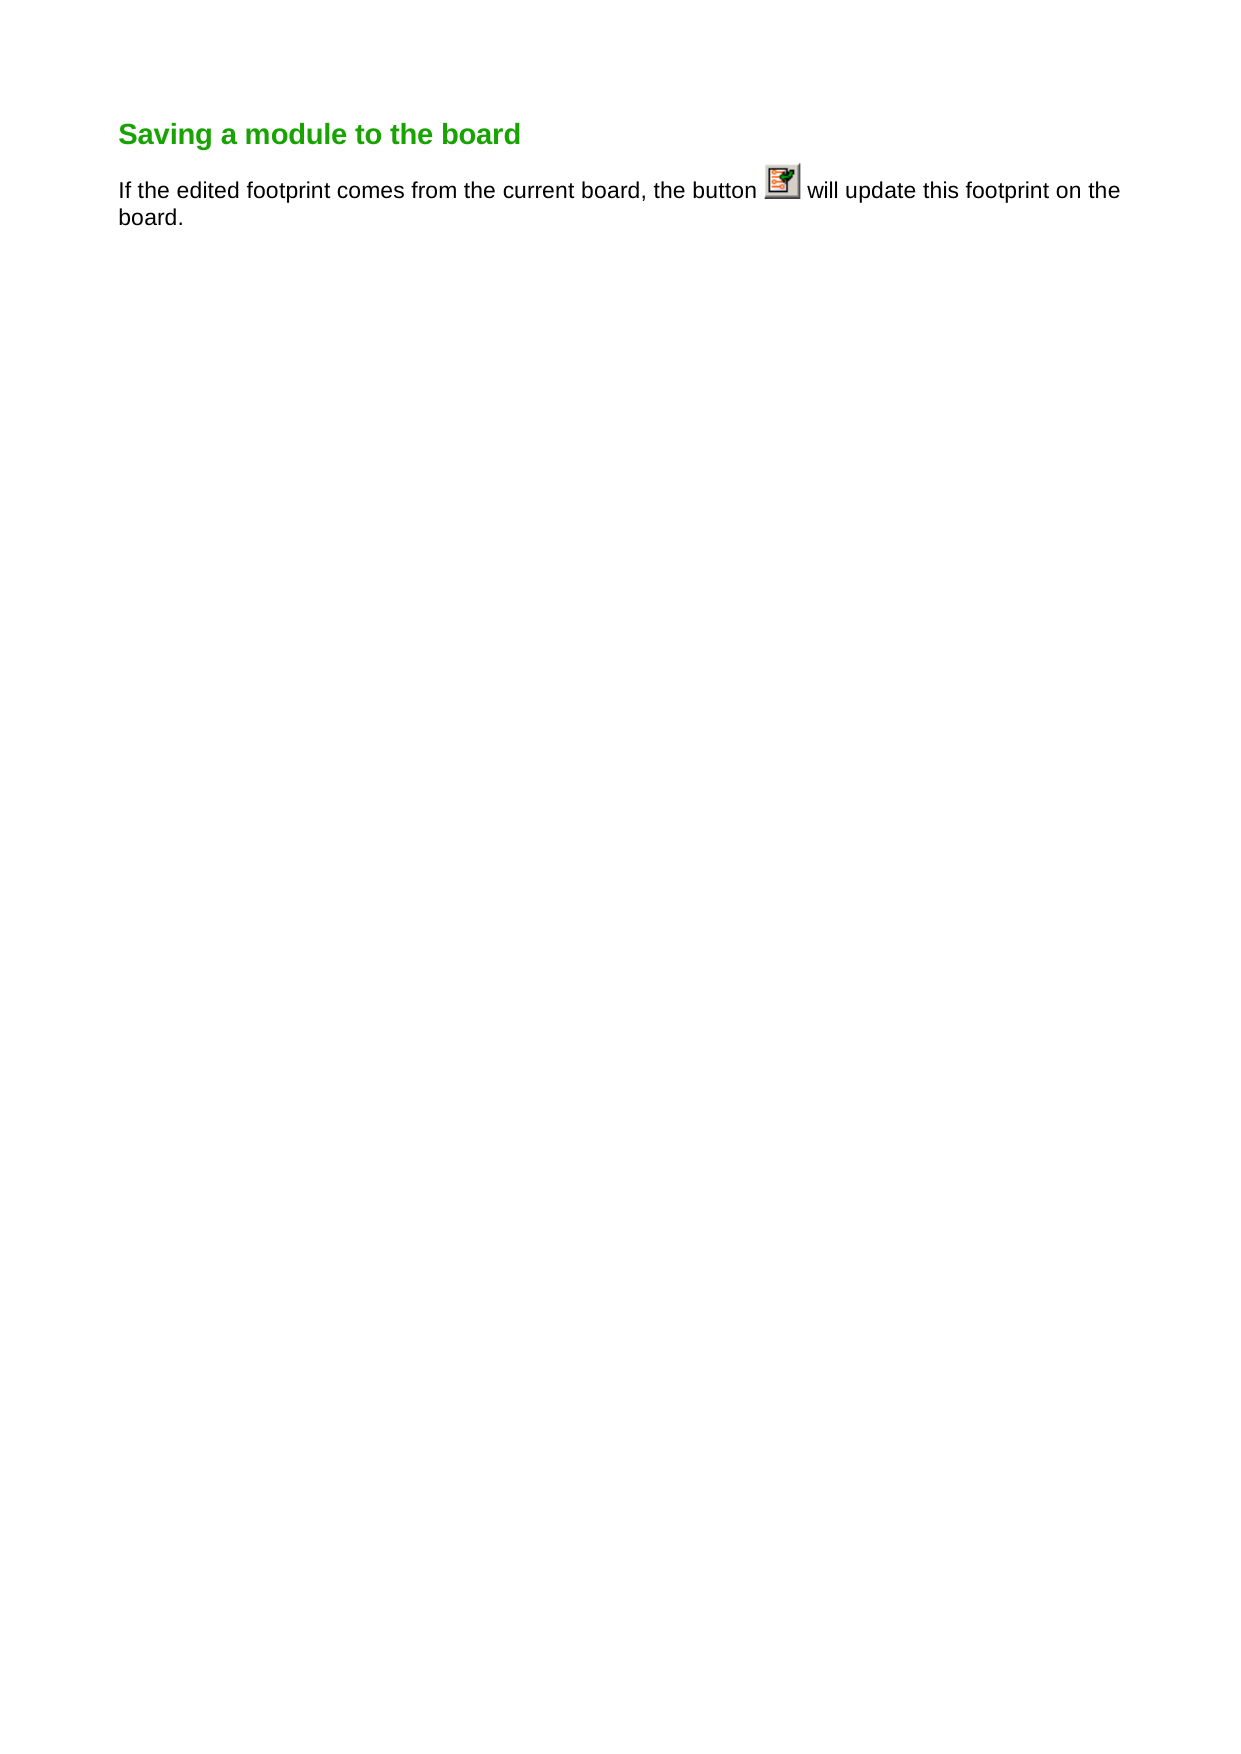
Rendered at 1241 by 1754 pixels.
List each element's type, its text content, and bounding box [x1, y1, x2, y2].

text If the edited footprint comes from the current board, the button will update this footprint on the board. [118, 163, 1122, 230]
picture [764, 163, 801, 199]
subtitle Saving a module to the board [118, 118, 1122, 151]
